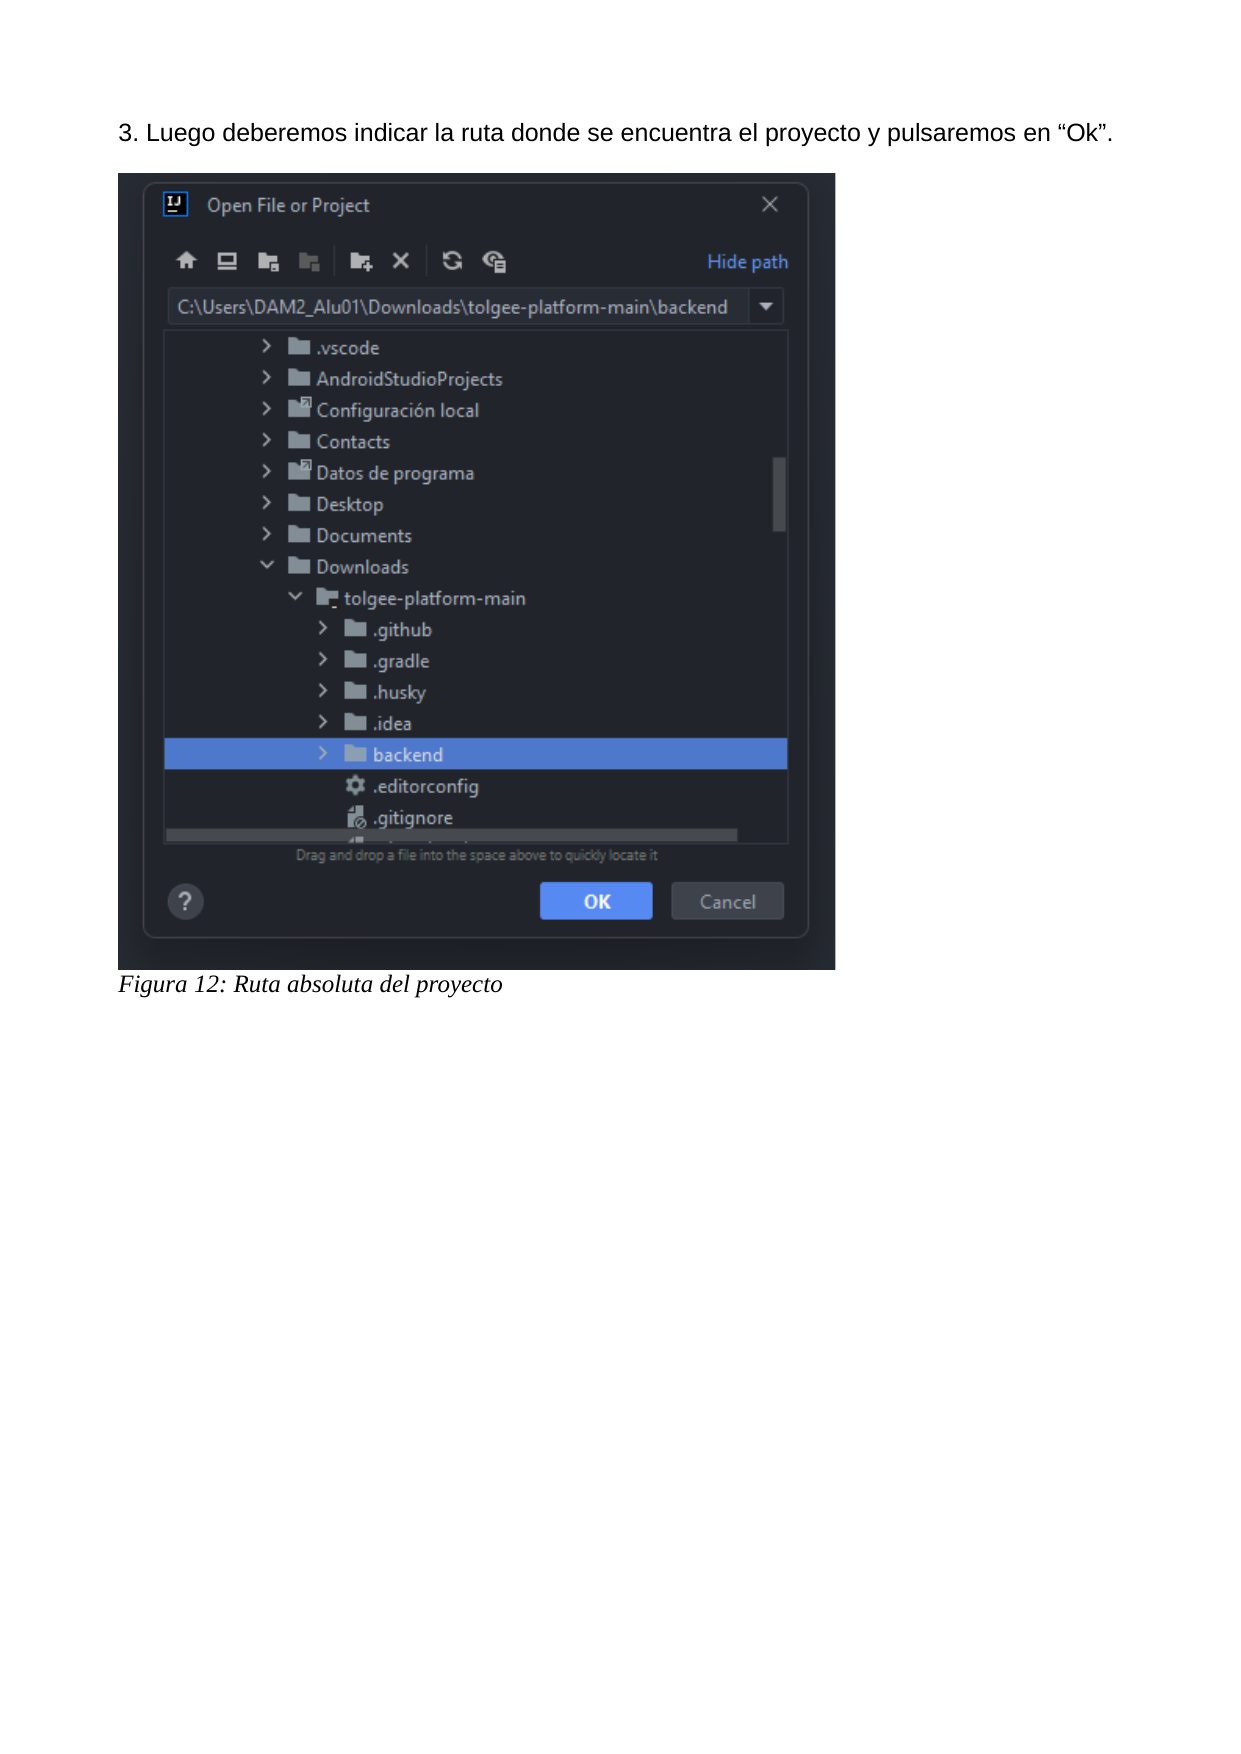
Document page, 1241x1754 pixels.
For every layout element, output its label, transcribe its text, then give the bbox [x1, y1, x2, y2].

text 3. Luego deberemos indicar la ruta donde se encuentra el proyecto y pulsaremos en “Ok”. [118, 118, 1122, 147]
picture [118, 173, 836, 970]
text Figura 12: Ruta absoluta del proyecto [118, 970, 835, 998]
